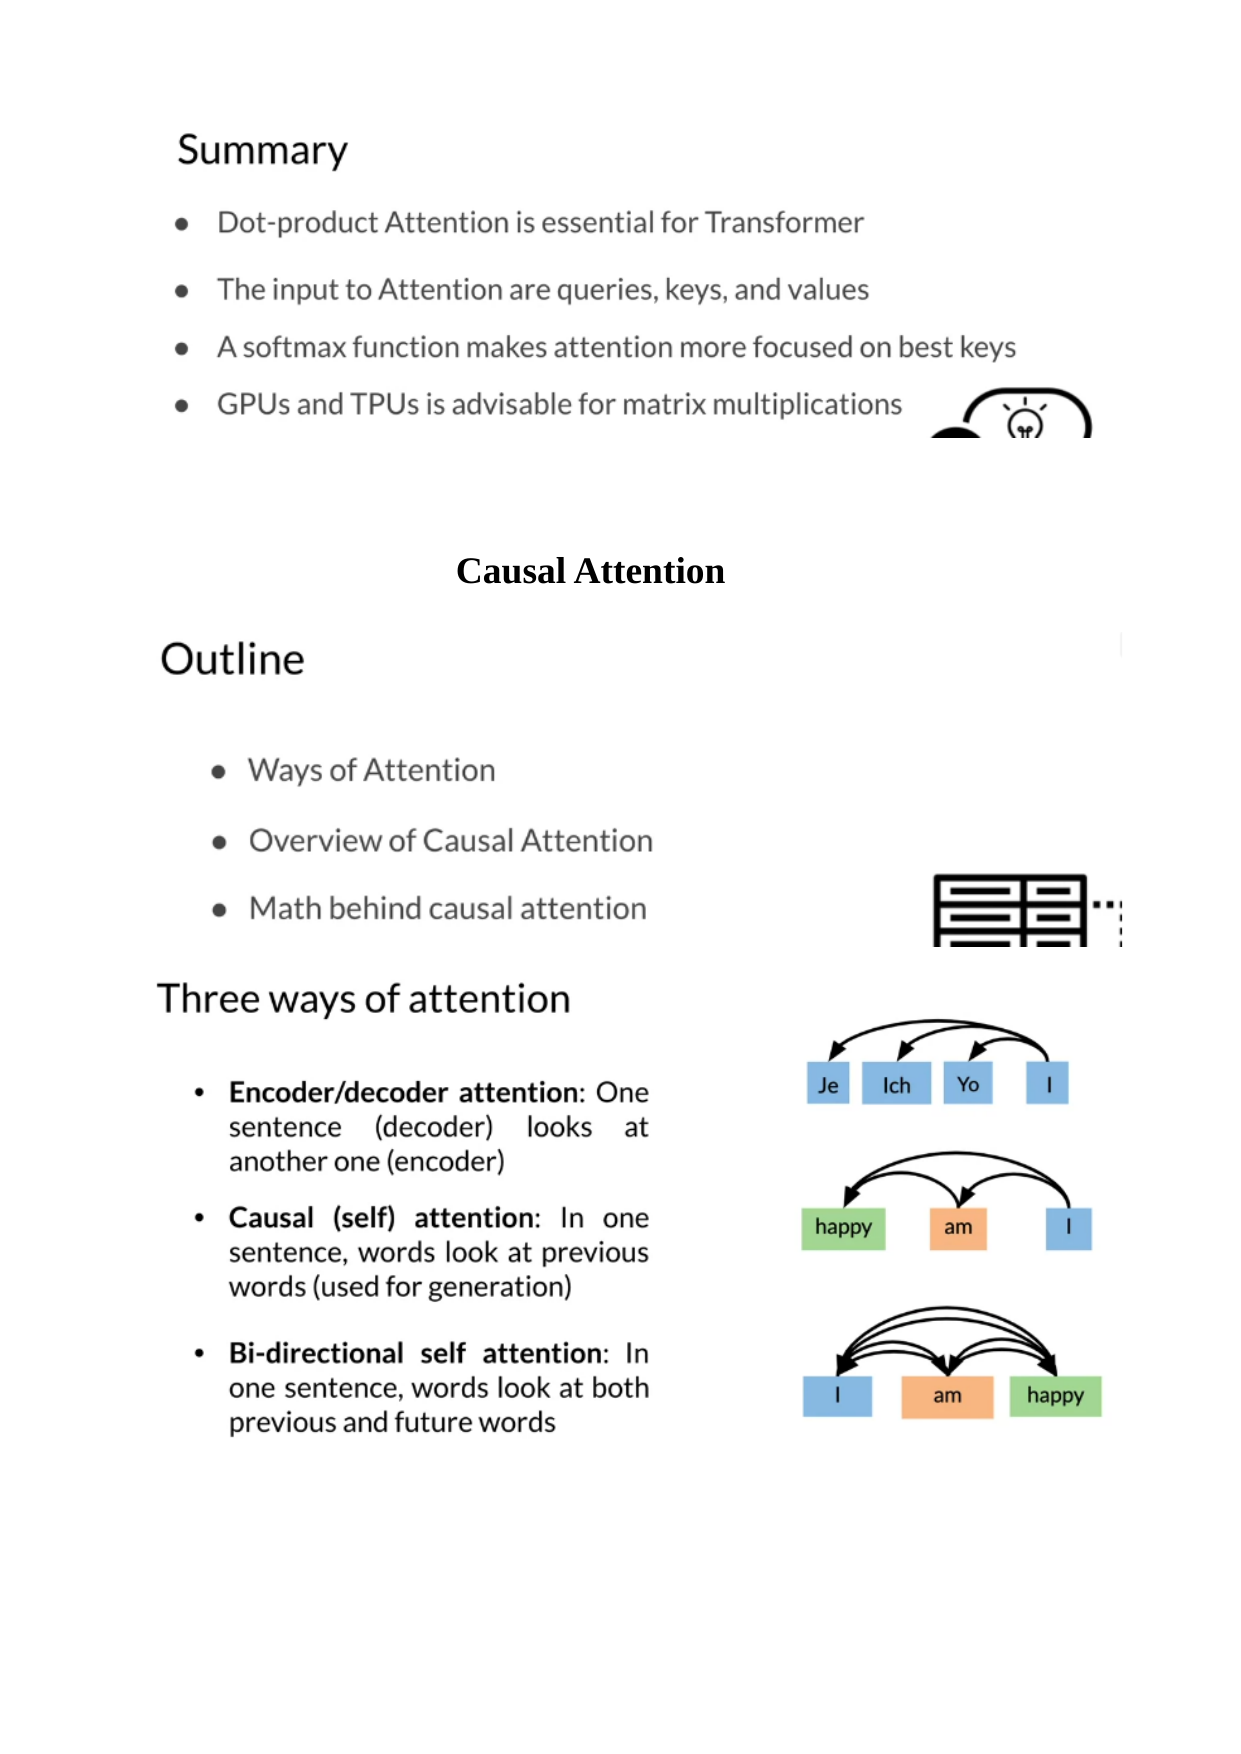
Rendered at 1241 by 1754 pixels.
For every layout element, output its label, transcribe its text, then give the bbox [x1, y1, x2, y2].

picture [118, 118, 1123, 438]
picture [118, 632, 1123, 947]
subtitle Causal Attention [118, 548, 1122, 592]
picture [118, 975, 1123, 1446]
